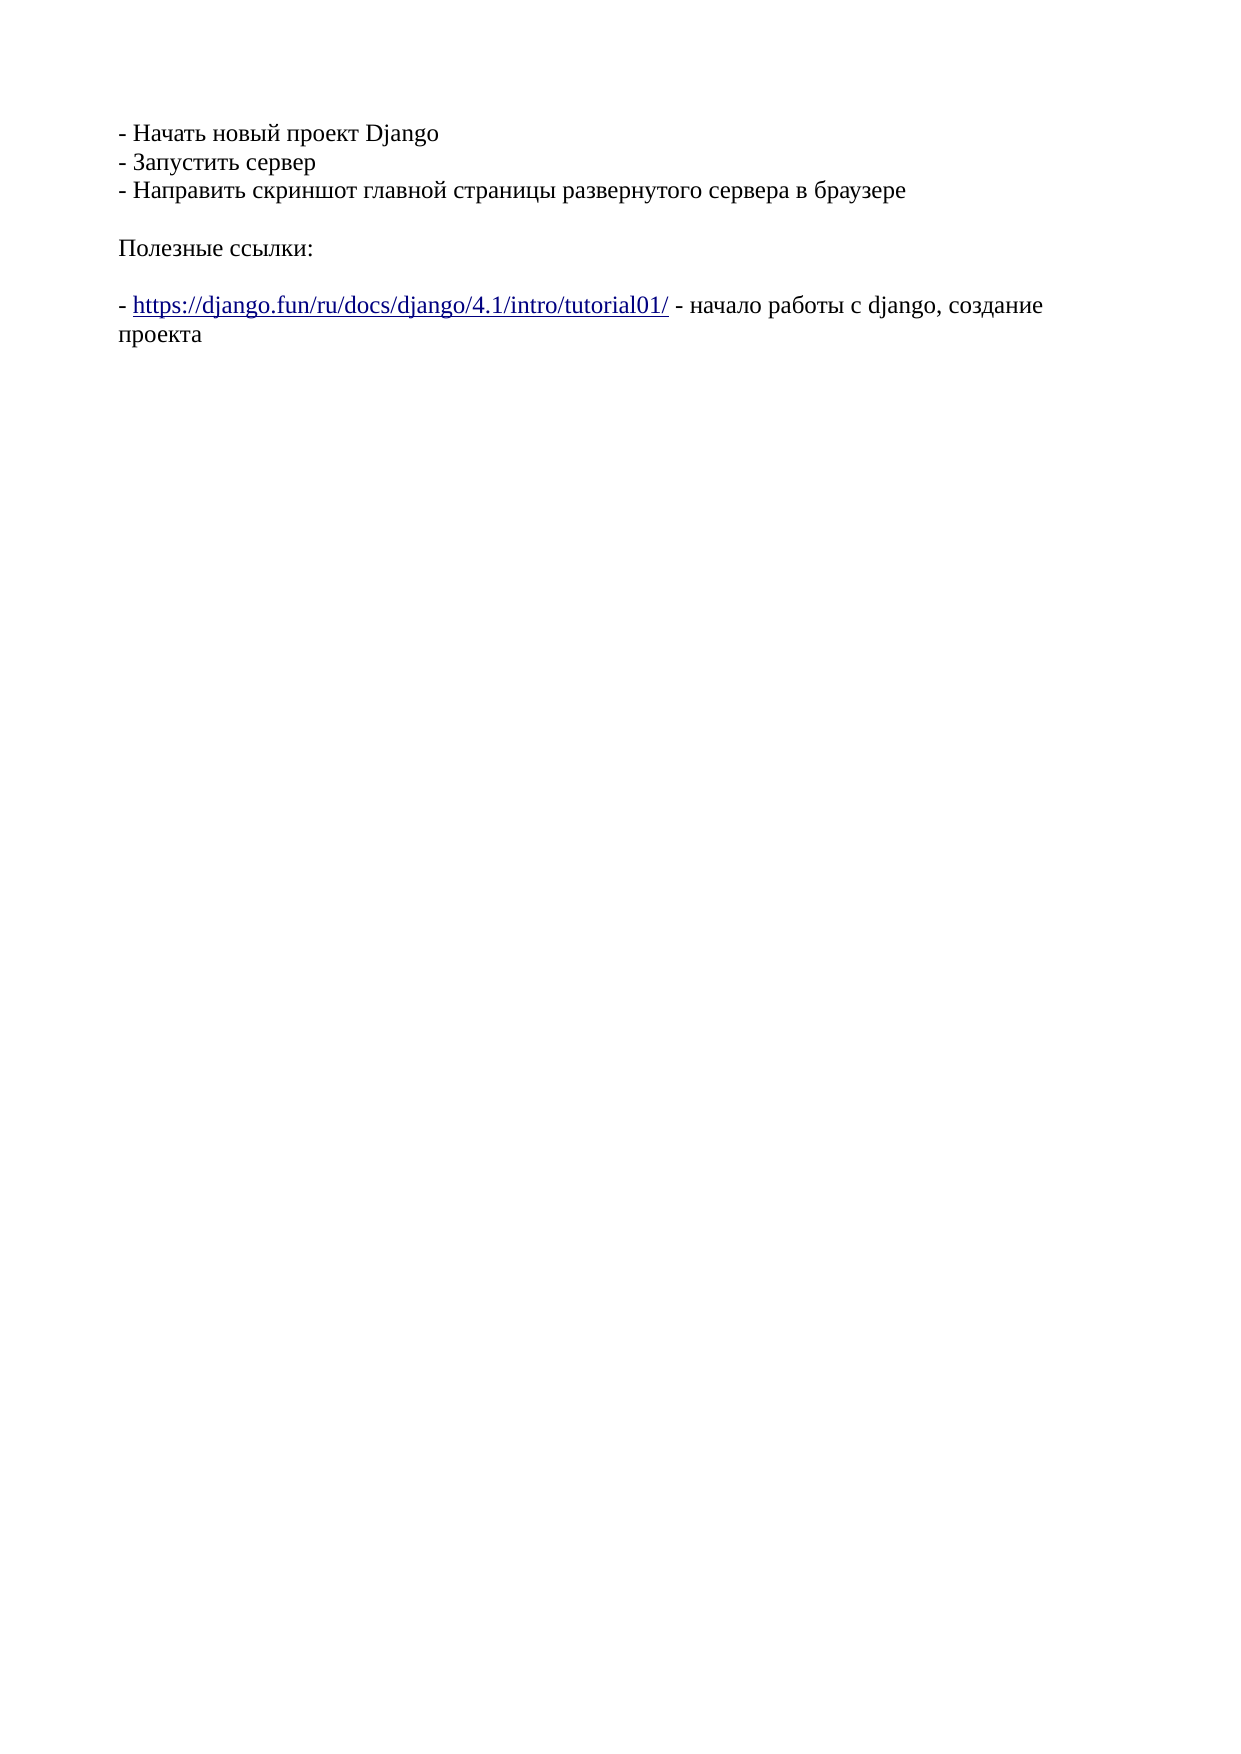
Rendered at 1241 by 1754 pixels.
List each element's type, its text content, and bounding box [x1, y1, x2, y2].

text - https://django.fun/ru/docs/django/4.1/intro/tutorial01/ - начало работы с django, создание проекта [118, 291, 1122, 348]
text - Запустить сервер [118, 147, 1122, 176]
text Полезные ссылки: [118, 233, 1122, 262]
text - Направить скриншот главной страницы развернутого сервера в браузере [118, 176, 1122, 204]
text - Начать новый проект Django [118, 118, 1122, 147]
